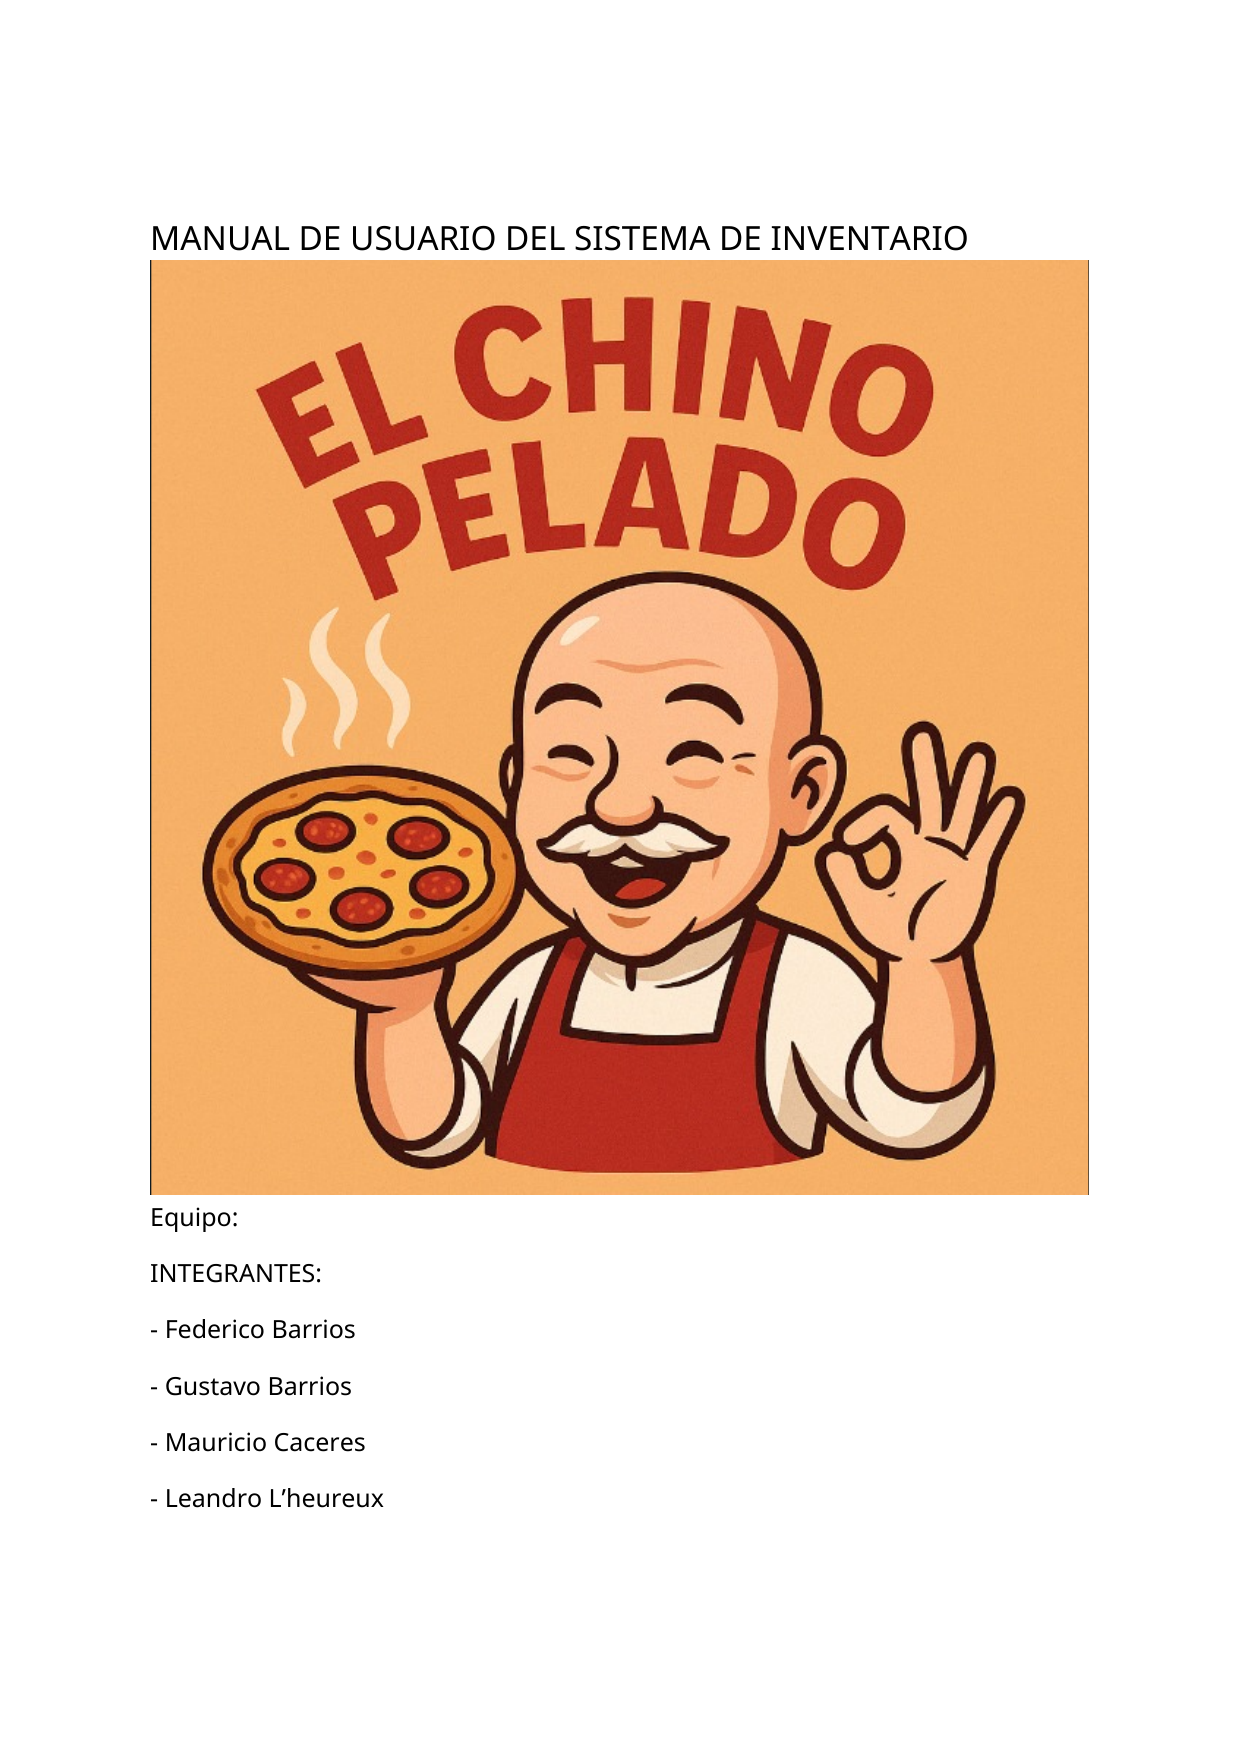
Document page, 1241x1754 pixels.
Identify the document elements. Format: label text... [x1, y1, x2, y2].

picture [150, 260, 1089, 1195]
text MANUAL DE USUARIO DEL SISTEMA DE INVENTARIO [150, 214, 1090, 260]
text INTEGRANTES: [150, 1256, 1090, 1290]
text Equipo: [150, 260, 1090, 1234]
text - Leandro L’heureux [150, 1480, 1090, 1514]
text - Gustavo Barrios [150, 1368, 1090, 1402]
text - Mauricio Caceres [150, 1424, 1090, 1458]
text - Federico Barrios [150, 1312, 1090, 1346]
